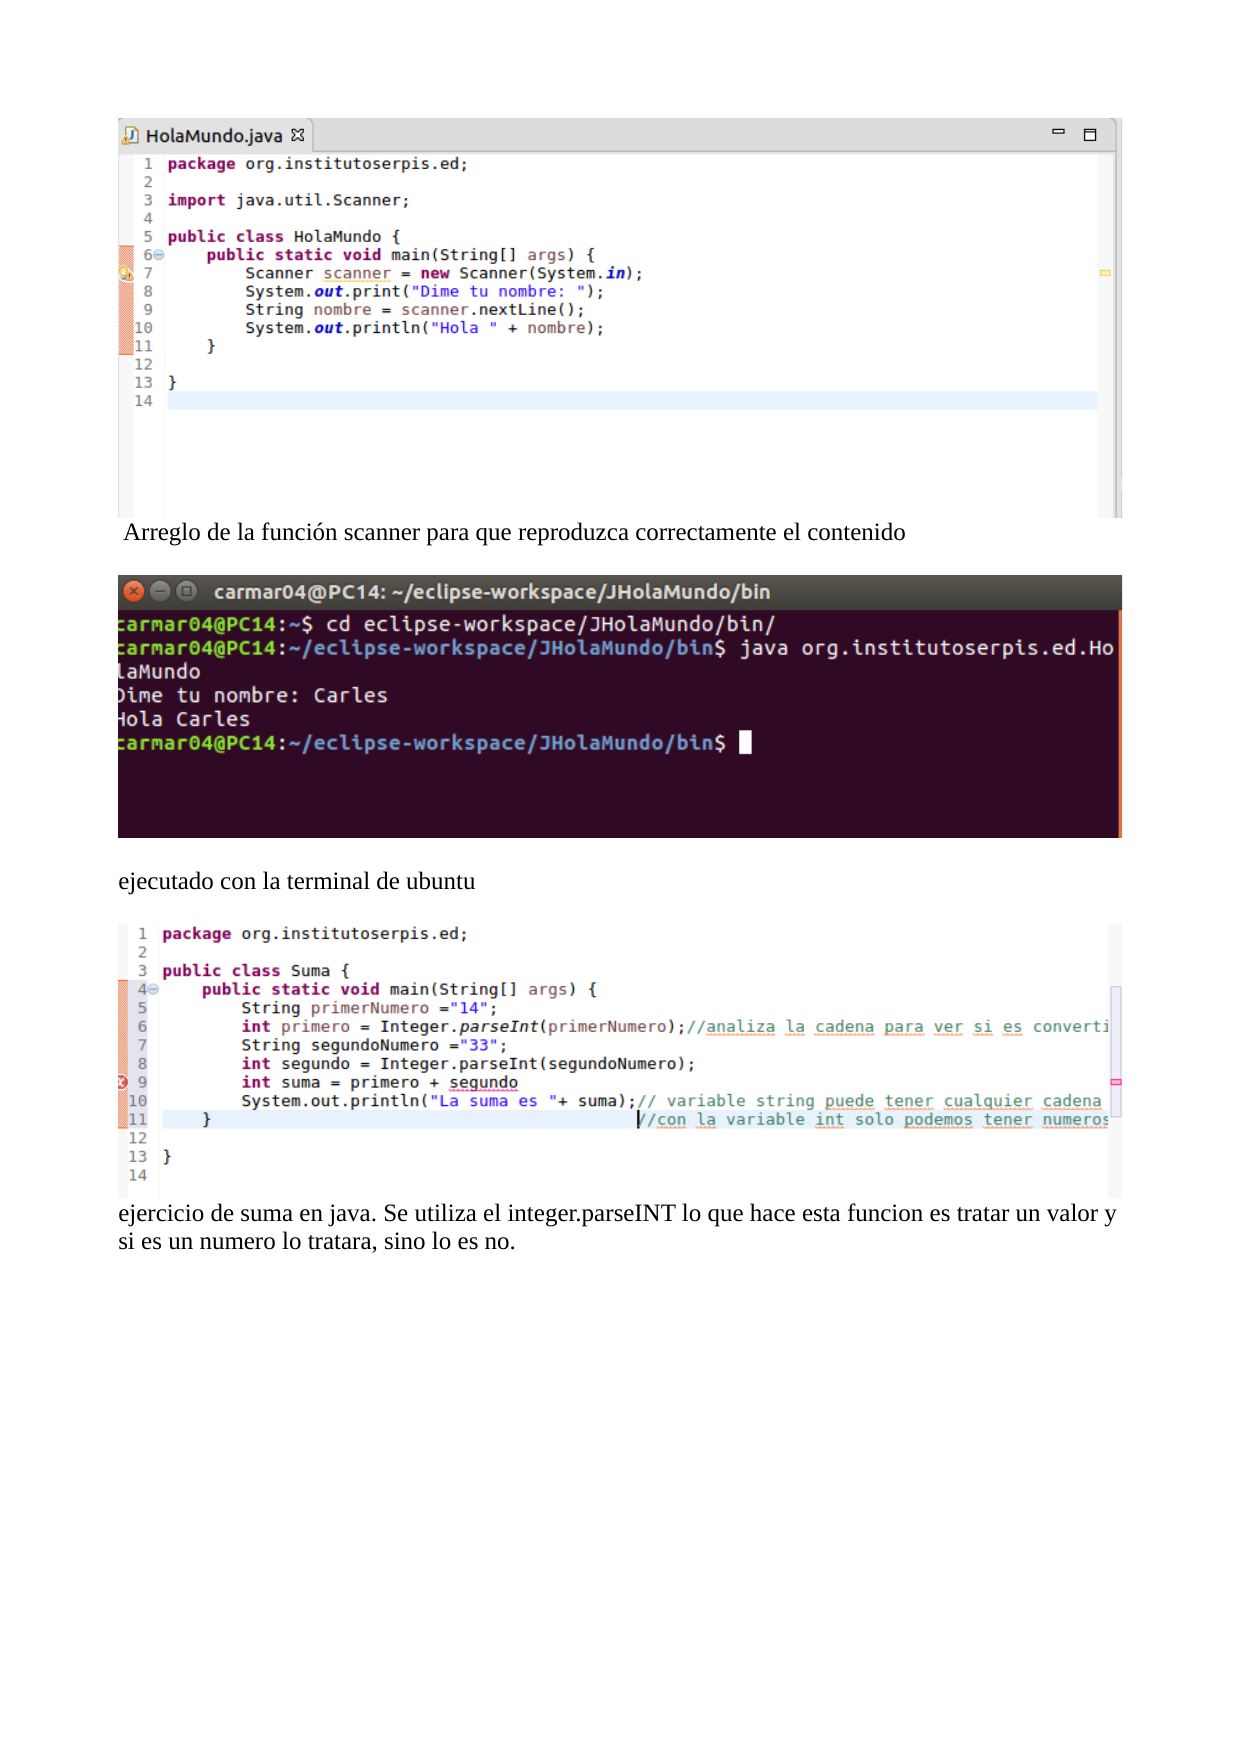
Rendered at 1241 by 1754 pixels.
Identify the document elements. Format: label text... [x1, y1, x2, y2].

text ejercicio de suma en java. Se utiliza el integer.parseINT lo que hace esta funcion es tratar un valor y si es un numero lo tratara, sino lo es no. [118, 1198, 1122, 1255]
text ejecutado con la terminal de ubuntu [118, 866, 1122, 895]
picture [118, 118, 1123, 518]
picture [118, 575, 1123, 838]
picture [118, 923, 1123, 1198]
text Arreglo de la función scanner para que reproduzca correctamente el contenido [118, 518, 1122, 546]
